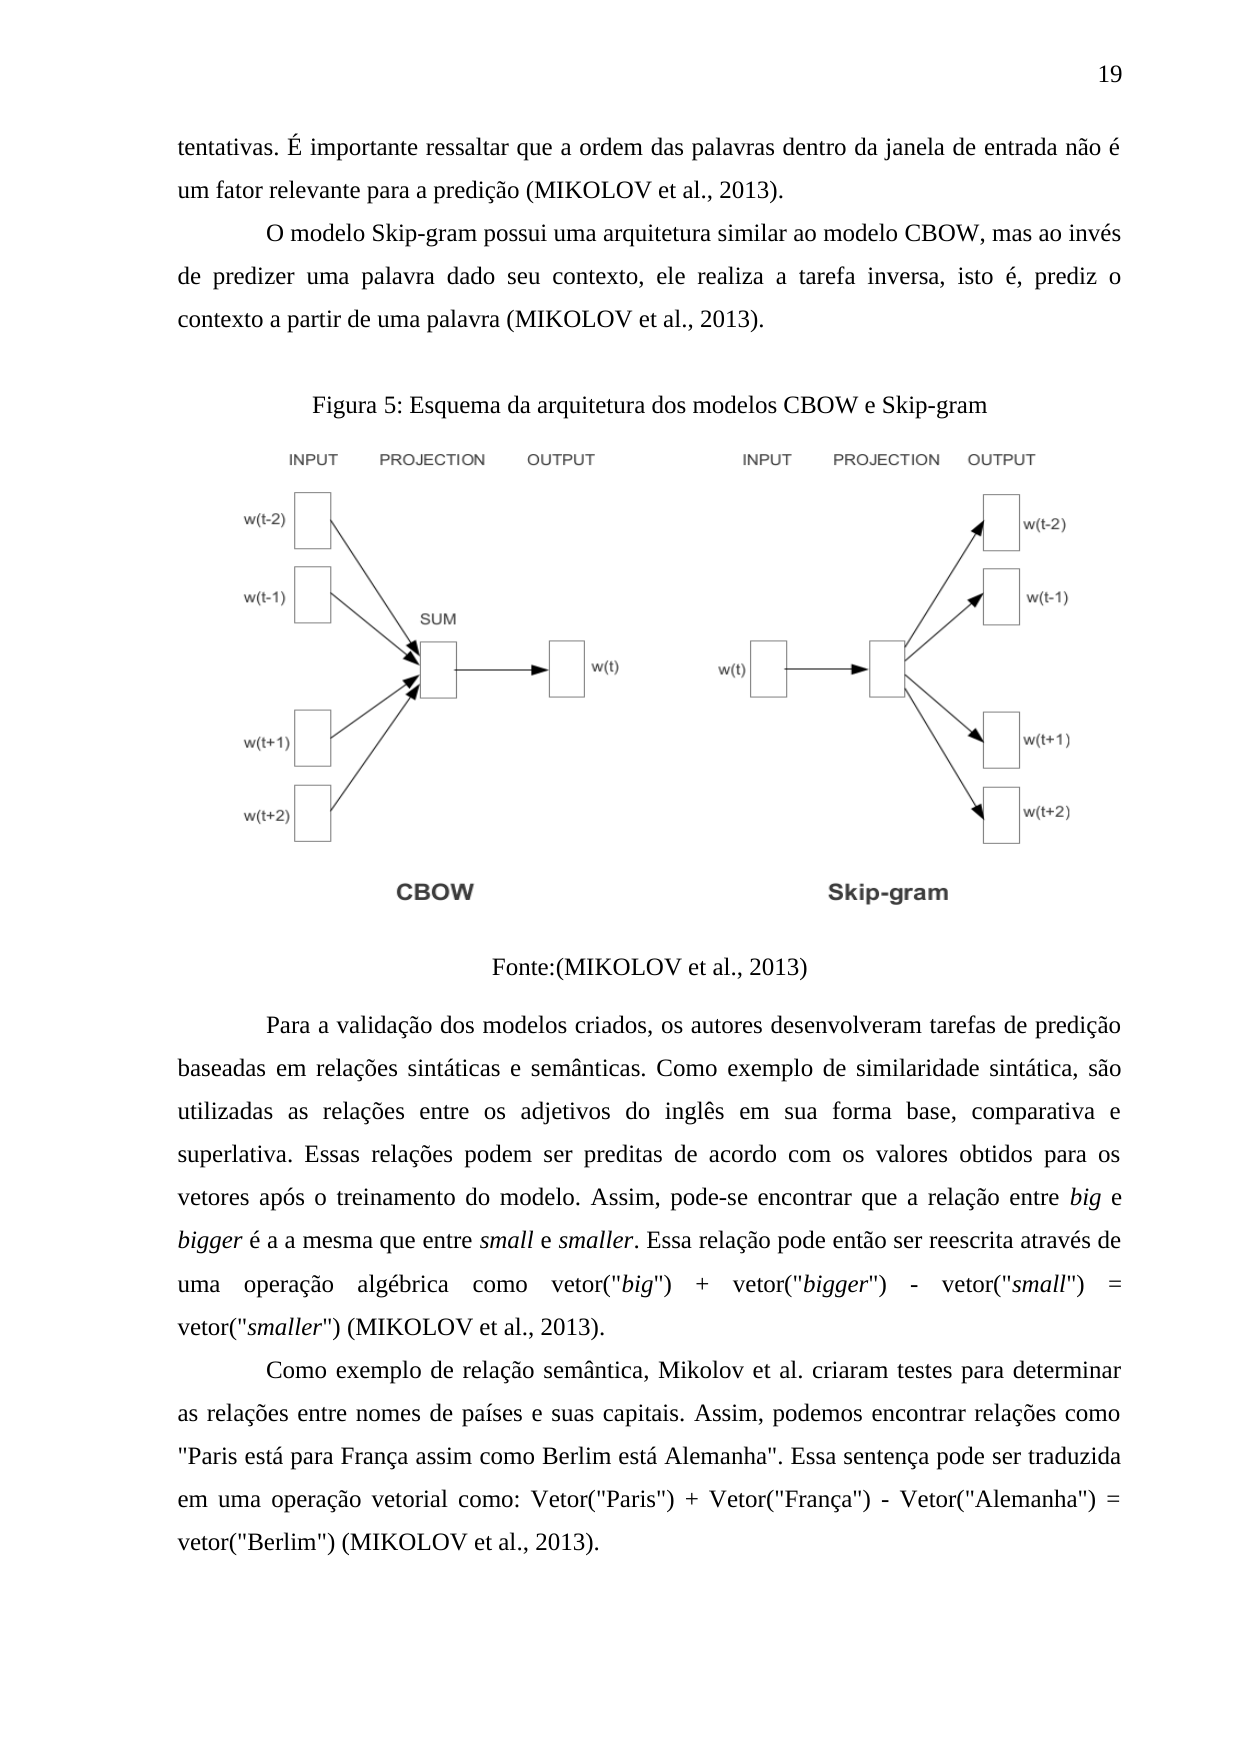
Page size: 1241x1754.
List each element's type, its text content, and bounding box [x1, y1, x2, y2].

text Figura 5: Esquema da arquitetura dos modelos CBOW e Skip-gram [177, 390, 1122, 419]
text Como exemplo de relação semântica, Mikolov et al. criaram testes para determinar as relações entre nomes de países e suas capitais. Assim, podemos encontrar relações como "Paris está para França assim como Berlim está Alemanha". Essa sentença pode ser traduzida em uma operação vetorial como: Vetor("Paris") + Vetor("França") - Vetor("Alemanha") = vetor("Berlim") (MIKOLOV et al., 2013). [177, 1355, 1122, 1556]
text tentativas. É importante ressaltar que a ordem das palavras dentro da janela de entrada não é um fator relevante para a predição (MIKOLOV et al., 2013). [177, 132, 1122, 203]
text Para a validação dos modelos criados, os autores desenvolveram tarefas de predição baseadas em relações sintáticas e semânticas. Como exemplo de similaridade sintática, são utilizadas as relações entre os adjetivos do inglês em sua forma base, comparativa e superlativa. Essas relações podem ser preditas de acordo com os valores obtidos para os vetores após o treinamento do modelo. Assim, pode-se encontrar que a relação entre big e bigger é a a mesma que entre small e smaller. Essa relação pode então ser reescrita através de uma operação algébrica como vetor("big") + vetor("bigger") - vetor("small") = vetor("smaller") (MIKOLOV et al., 2013). [177, 981, 1122, 1341]
picture [210, 419, 1089, 924]
text Fonte:(MIKOLOV et al., 2013) [177, 433, 1122, 981]
text O modelo Skip-gram possui uma arquitetura similar ao modelo CBOW, mas ao invés de predizer uma palavra dado seu contexto, ele realiza a tarefa inversa, isto é, prediz o contexto a partir de uma palavra (MIKOLOV et al., 2013). [177, 218, 1122, 333]
